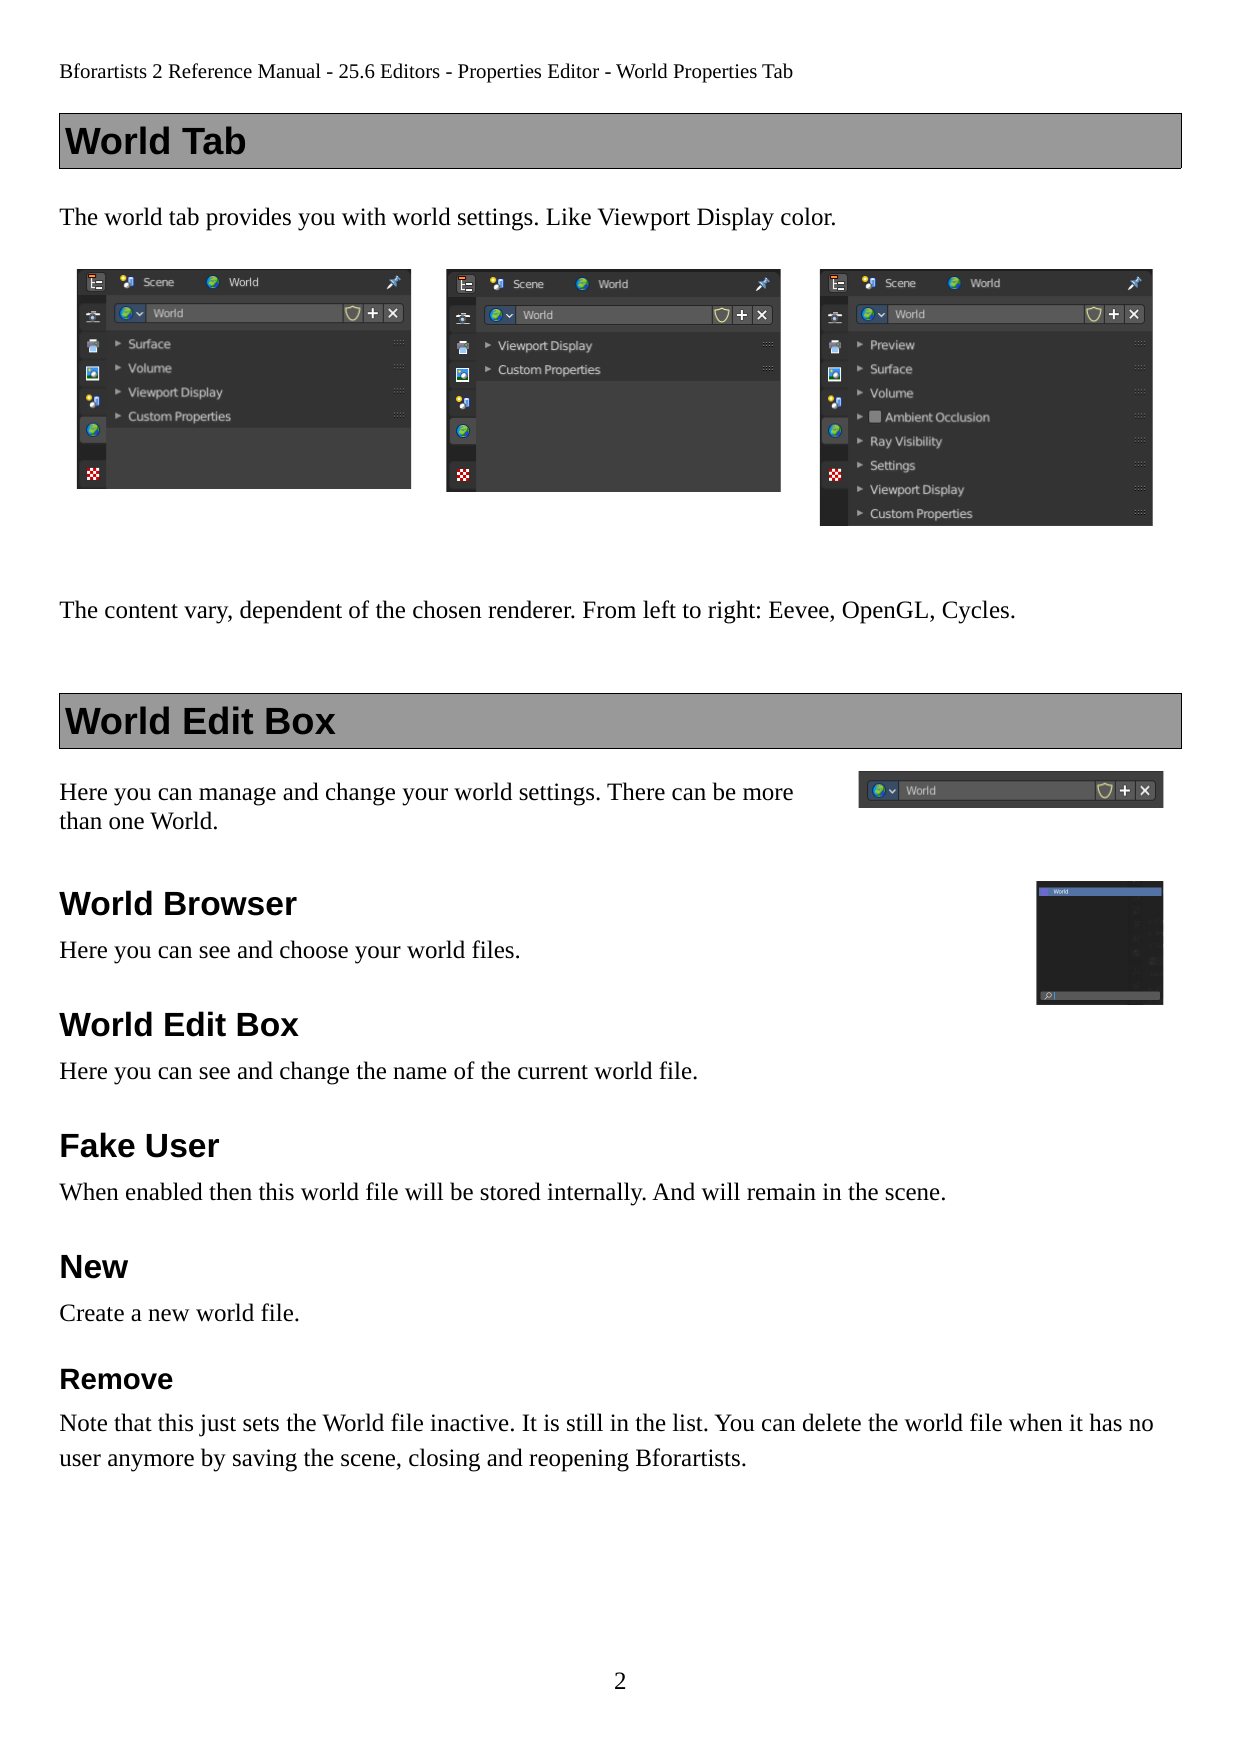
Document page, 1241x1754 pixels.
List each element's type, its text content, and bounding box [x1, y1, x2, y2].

text The world tab provides you with world settings. Like Viewport Display color. [59, 202, 1181, 231]
subtitle [1164, 884, 1181, 923]
table_header World Edit Box [60, 694, 1181, 748]
text The content vary, dependent of the chosen renderer. From left to right: Eevee, OpenGL, Cycles. [59, 595, 1181, 624]
text Note that this just sets the World file inactive. It is still in the list. You can delete the world file when it has no user anymore by saving the scene, closing and reopening Bforartists. [59, 1408, 1181, 1472]
table_header World Tab [60, 114, 1181, 168]
picture [76, 269, 412, 489]
subtitle Remove [59, 1362, 1181, 1396]
picture [1036, 881, 1164, 1005]
picture [446, 269, 781, 492]
picture [819, 269, 1153, 526]
picture [858, 771, 1164, 808]
text Here you can see and choose your world files. [59, 935, 1036, 964]
text Create a new world file. [59, 1298, 1181, 1327]
subtitle World Edit Box [59, 1005, 1181, 1044]
text Here you can manage and change your world settings. There can be more than one World. [59, 777, 1181, 834]
text Here you can see and change the name of the current world file. [59, 1056, 1181, 1085]
subtitle World Browser [59, 884, 1036, 923]
text When enabled then this world file will be stored internally. And will remain in the scene. [59, 1177, 1181, 1206]
subtitle New [59, 1247, 1181, 1286]
subtitle Fake User [59, 1126, 1181, 1165]
